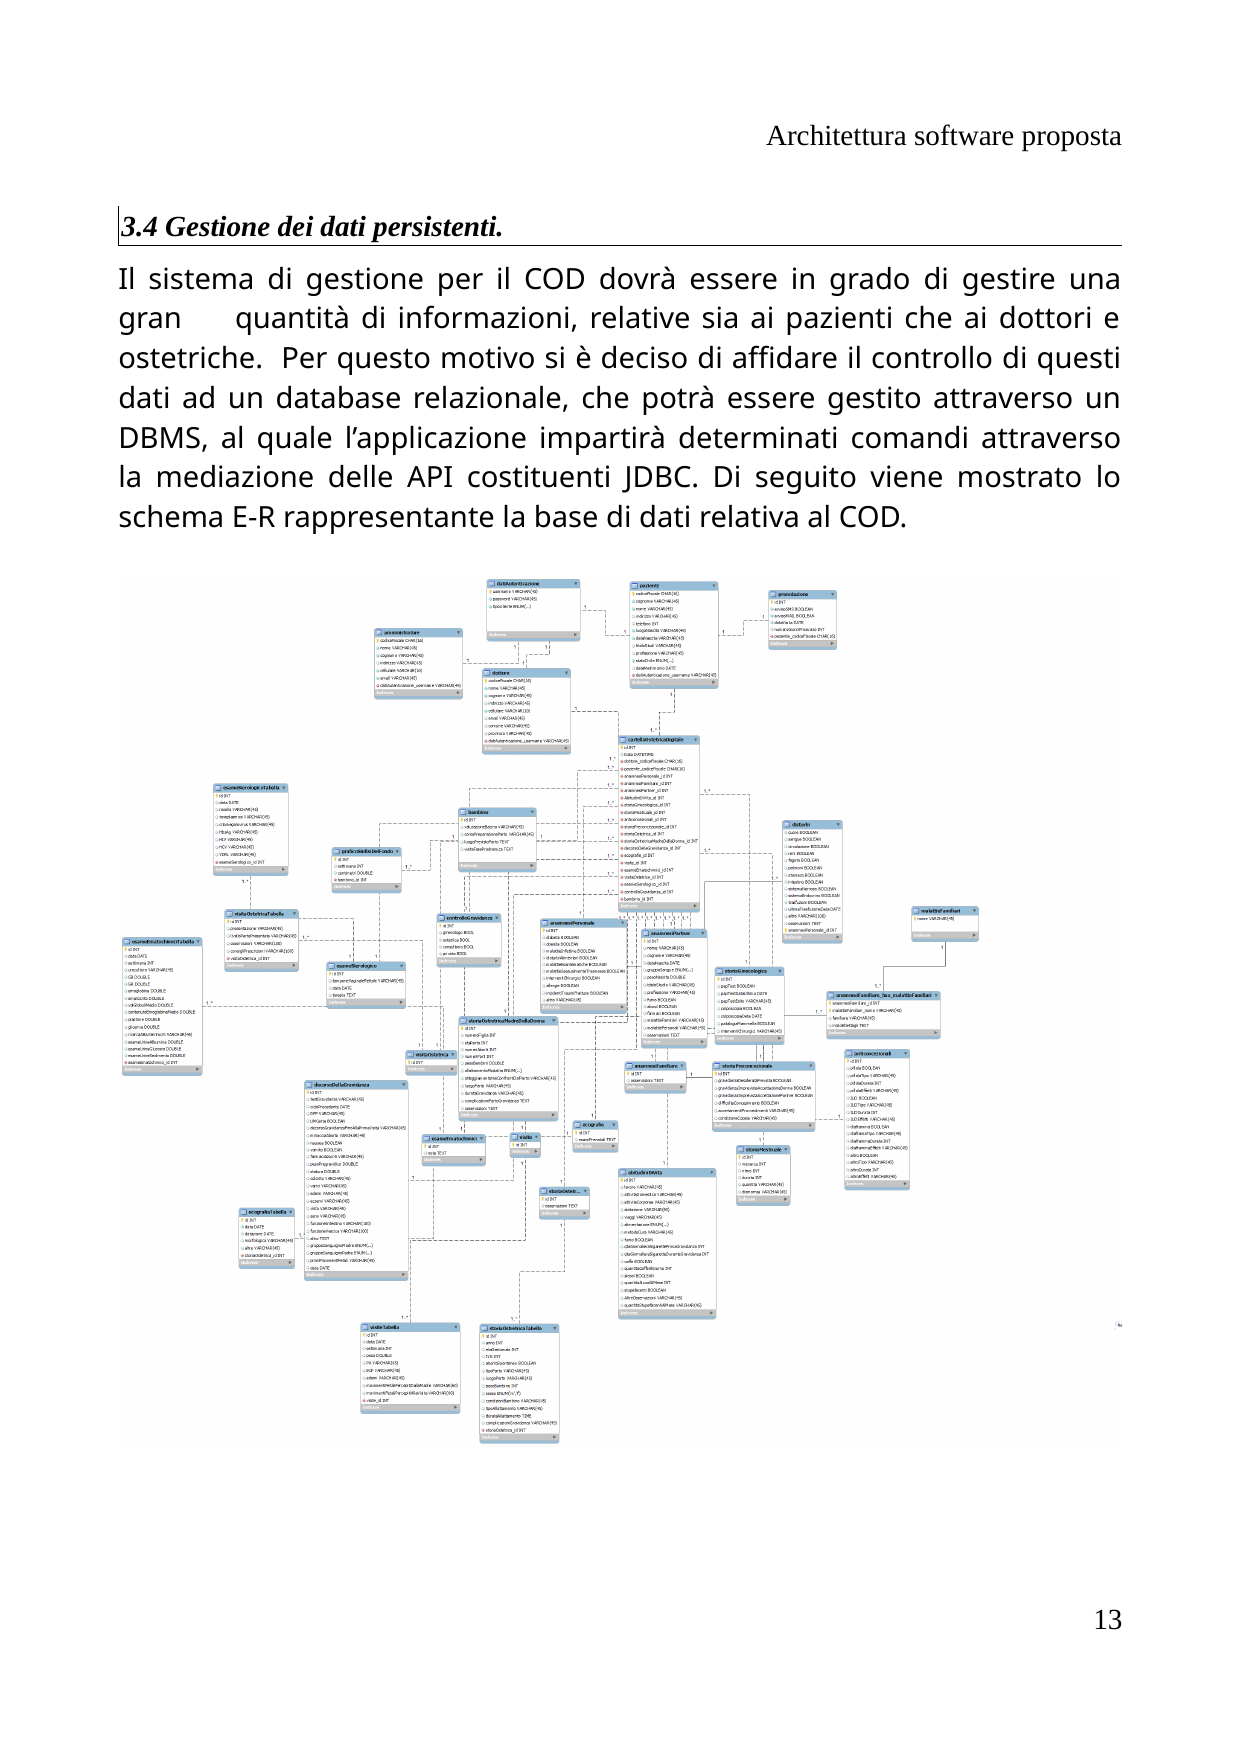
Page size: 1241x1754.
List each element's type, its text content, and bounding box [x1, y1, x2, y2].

text Il sistema di gestione per il COD dovrà essere in grado di gestire una gran quantità di informazioni, relative sia ai pazienti che ai dottori e ostetriche. Per questo motivo si è deciso di affidare il controllo di questi dati ad un database relazionale, che potrà essere gestito attraverso un DBMS, al quale l’applicazione impartirà determinati comandi attraverso la mediazione delle API costituenti JDBC. Di seguito viene mostrato lo schema E-R rappresentante la base di dati relativa al COD. [118, 258, 1122, 536]
picture [118, 575, 1123, 1447]
subtitle Gestione dei dati persistenti. [119, 206, 1122, 245]
